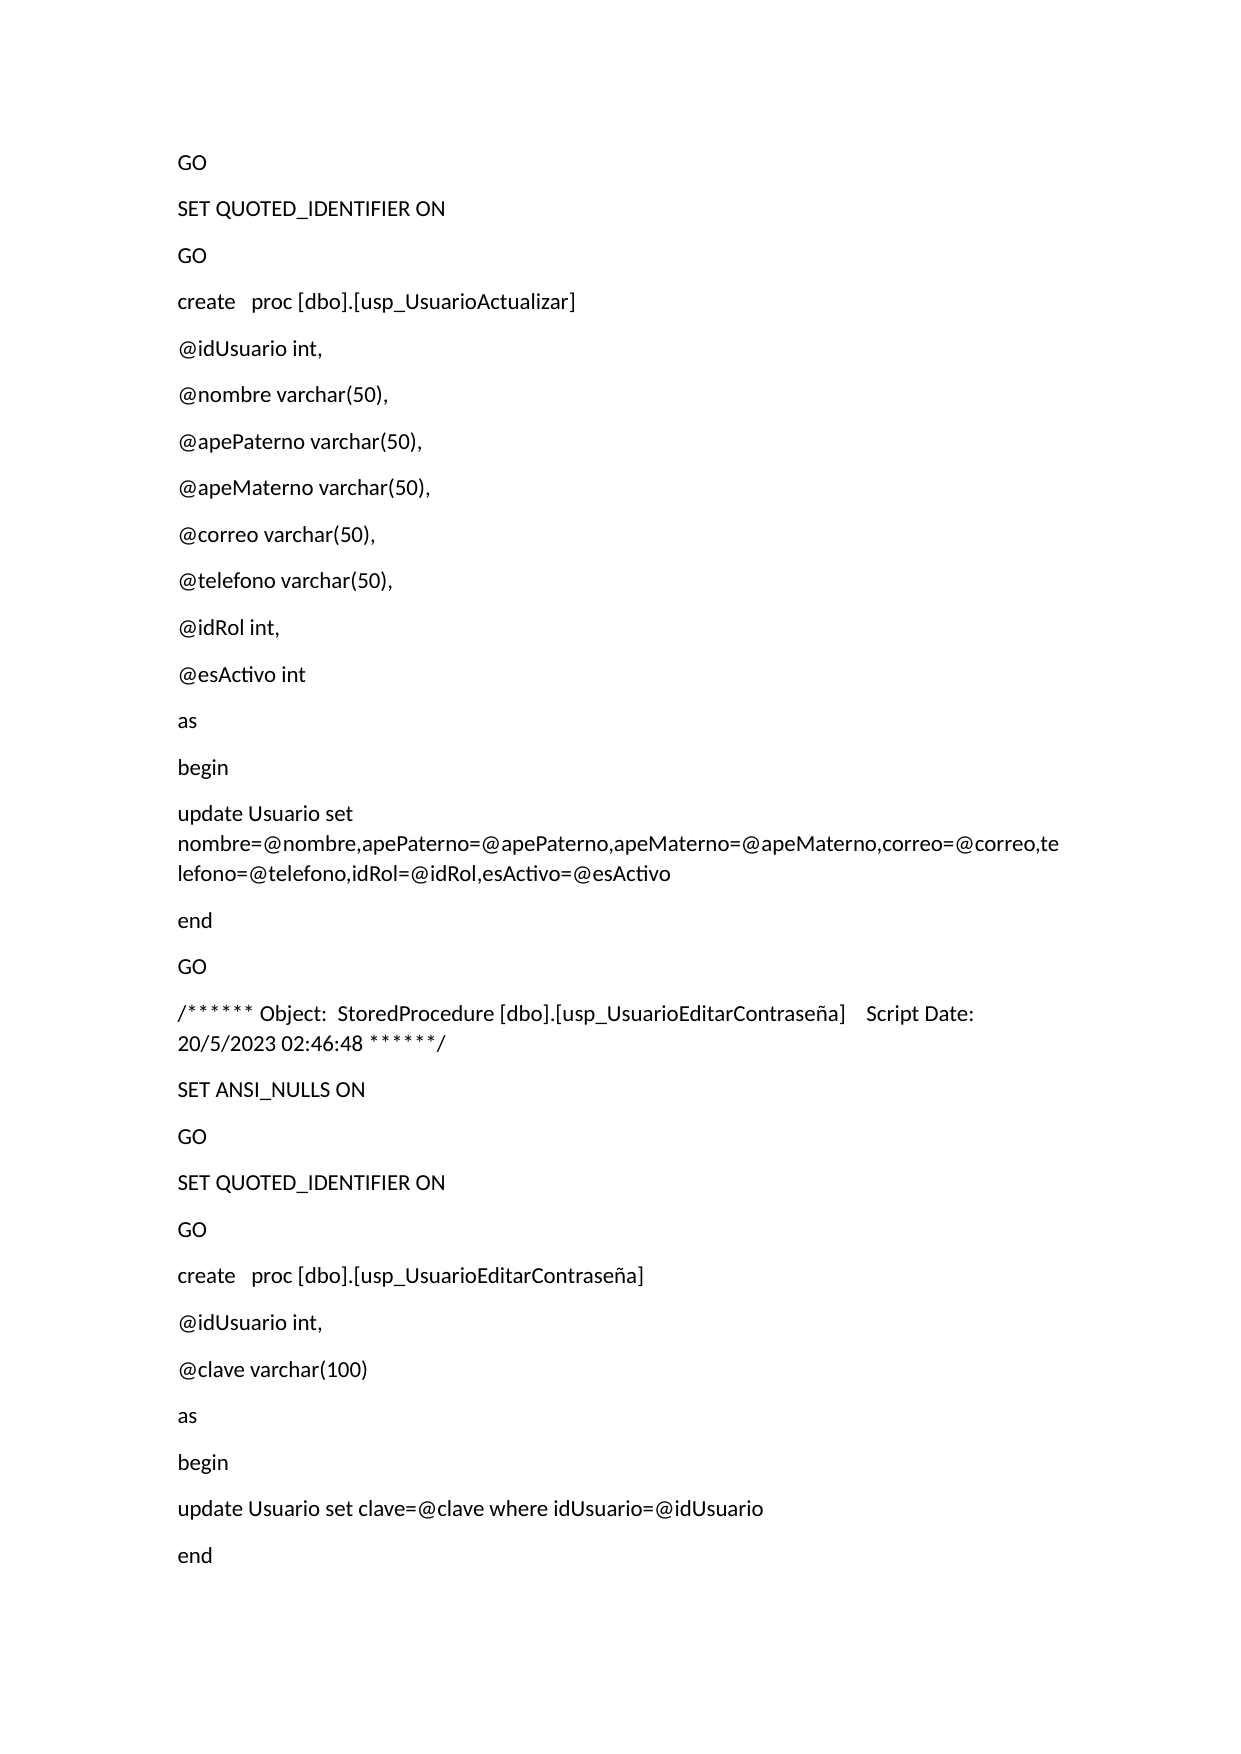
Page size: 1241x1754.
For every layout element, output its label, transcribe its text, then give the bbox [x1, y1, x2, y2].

text create proc [dbo].[usp_UsuarioActualizar] [177, 287, 1063, 315]
text SET QUOTED_IDENTIFIER ON [177, 1168, 1063, 1197]
text @esActivo int [177, 660, 1063, 688]
text @correo varchar(50), [177, 520, 1063, 548]
text SET ANSI_NULLS ON [177, 1075, 1063, 1103]
text GO [177, 952, 1063, 980]
text GO [177, 241, 1063, 269]
text /****** Object: StoredProcedure [dbo].[usp_UsuarioEditarContraseña] Script Date: 20/5/2023 02:46:48 ******/ [177, 999, 1063, 1057]
text GO [177, 148, 1063, 176]
text GO [177, 1122, 1063, 1150]
text @idUsuario int, [177, 334, 1063, 362]
text @idRol int, [177, 613, 1063, 641]
text @nombre varchar(50), [177, 380, 1063, 408]
text @idUsuario int, [177, 1308, 1063, 1336]
text update Usuario set nombre=@nombre,apePaterno=@apePaterno,apeMaterno=@apeMaterno,correo=@correo,telefono=@telefono,idRol=@idRol,esActivo=@esActivo [177, 799, 1063, 887]
text end [177, 906, 1063, 934]
text @clave varchar(100) [177, 1355, 1063, 1383]
text @apePaterno varchar(50), [177, 427, 1063, 455]
text end [177, 1541, 1063, 1569]
text as [177, 1401, 1063, 1429]
text SET QUOTED_IDENTIFIER ON [177, 194, 1063, 222]
text create proc [dbo].[usp_UsuarioEditarContraseña] [177, 1262, 1063, 1290]
text begin [177, 753, 1063, 781]
text @apeMaterno varchar(50), [177, 473, 1063, 502]
text begin [177, 1448, 1063, 1476]
text update Usuario set clave=@clave where idUsuario=@idUsuario [177, 1494, 1063, 1522]
text GO [177, 1215, 1063, 1243]
text @telefono varchar(50), [177, 567, 1063, 595]
text as [177, 706, 1063, 734]
